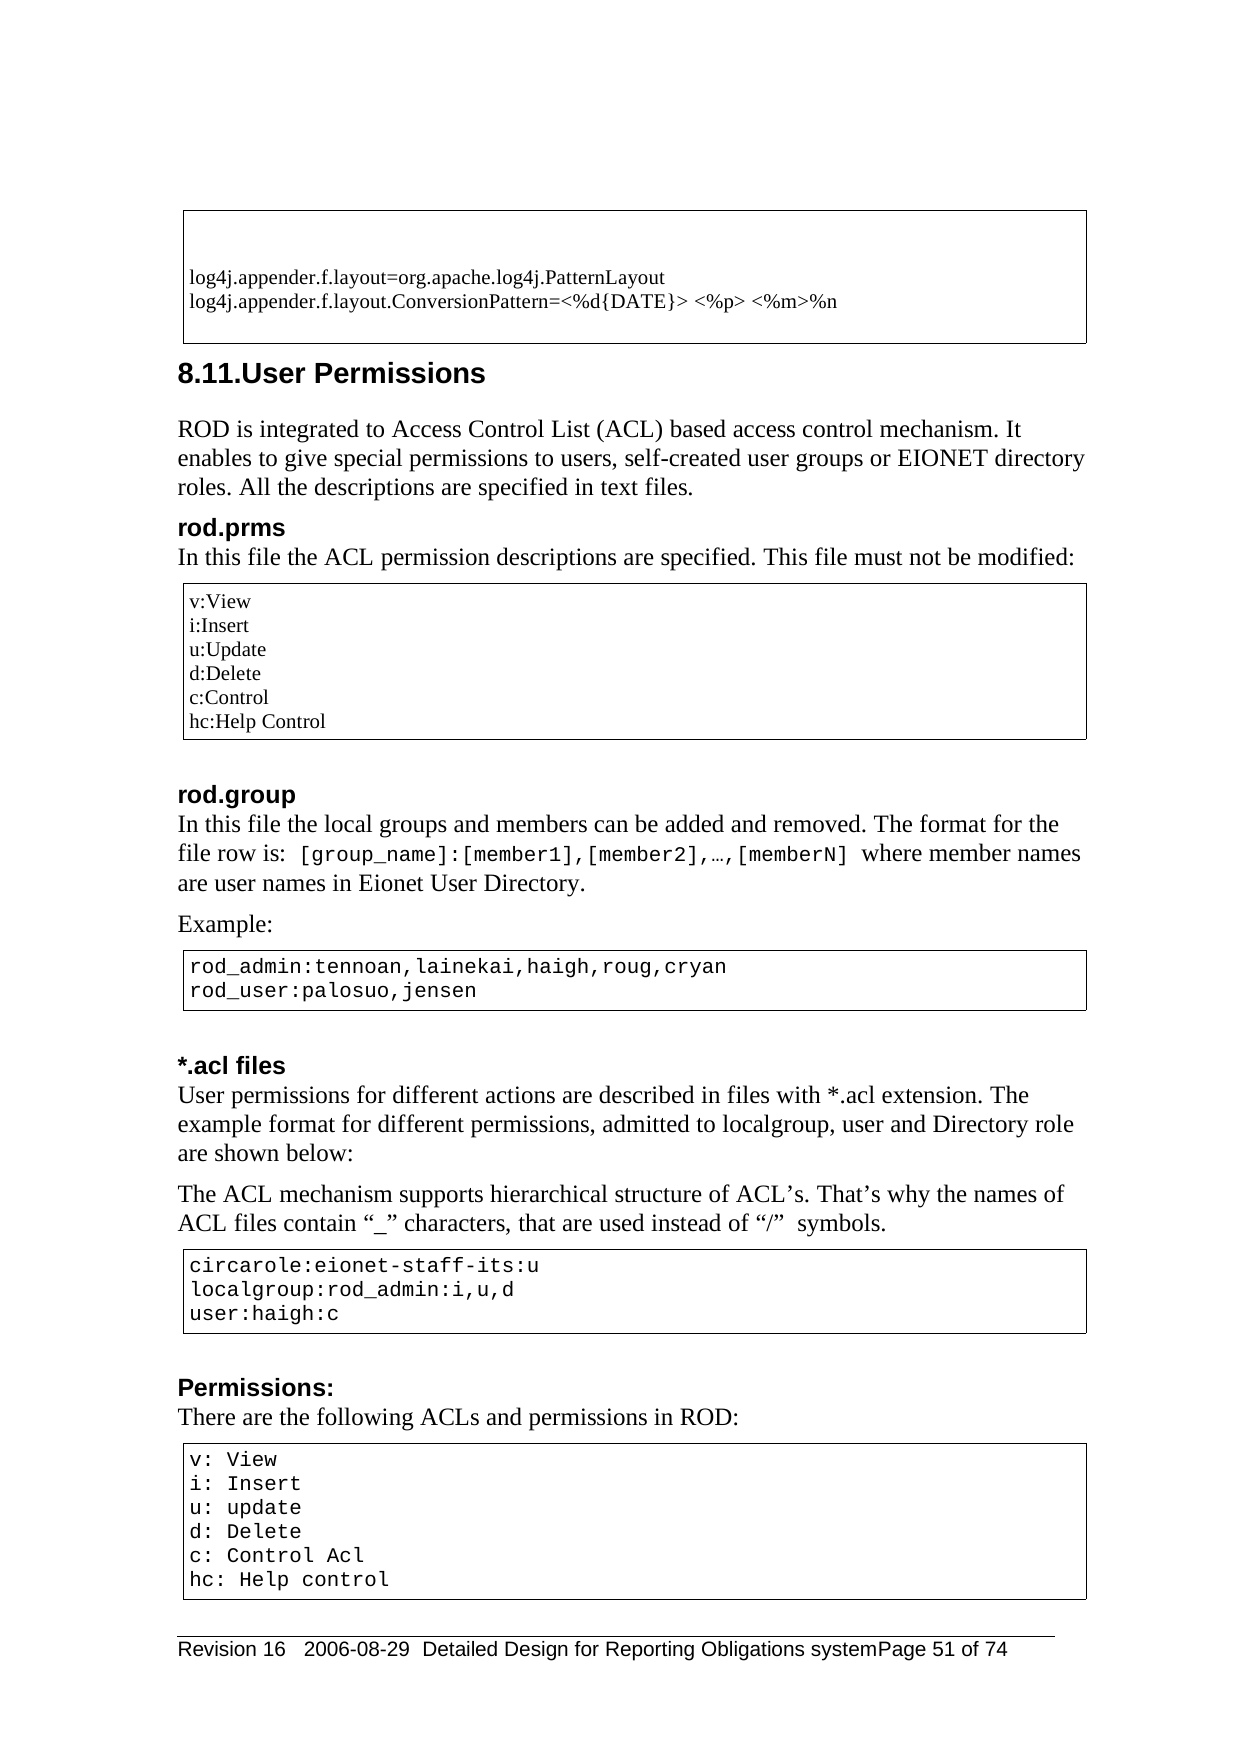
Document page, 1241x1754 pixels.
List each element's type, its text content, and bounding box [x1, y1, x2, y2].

text d:Delete [184, 655, 1086, 679]
subtitle User Permissions [177, 356, 1092, 389]
text localgroup:rod_admin:i,u,d [184, 1273, 1086, 1297]
subtitle rod.prms [177, 513, 1092, 542]
text u:Update [184, 631, 1086, 655]
text v:View [184, 584, 1086, 607]
text In this file the ACL permission descriptions are specified. This file must not be modified: [177, 542, 1092, 571]
text The ACL mechanism supports hierarchical structure of ACL’s. That’s why the names of ACL files contain “_” characters, that are used instead of “/” symbols. [177, 1179, 1092, 1237]
text User permissions for different actions are described in files with *.acl extension. The example format for different permissions, admitted to localgroup, user and Directory role are shown below: [177, 1080, 1092, 1167]
text In this file the local groups and members can be added and removed. The format for the file row is: [group_name]:[member1],[member2],…,[memberN] where member names are user names in Eionet User Directory. [177, 809, 1092, 897]
subtitle Permissions: [177, 1373, 1092, 1402]
text log4j.appender.f.layout.ConversionPattern=<%d{DATE}> <%p> <%m>%n [184, 282, 1086, 313]
text There are the following ACLs and permissions in ROD: [177, 1402, 1092, 1431]
text Example: [177, 909, 1092, 938]
text circarole:eionet-staff-its:u [184, 1250, 1086, 1273]
text hc:Help Control [184, 703, 1086, 739]
subtitle rod.group [177, 780, 1092, 809]
text v: View i: Insert u: update d: Delete c: Control Acl hc: Help control [184, 1444, 1086, 1599]
text rod_user:palosuo,jensen [184, 974, 1086, 1010]
text ROD is integrated to Access Control List (ACL) based access control mechanism. It enables to give special permissions to users, self-created user groups or EIONET directory roles. All the descriptions are specified in text files. [177, 414, 1092, 501]
text user:haigh:c [184, 1297, 1086, 1333]
text c:Control [184, 679, 1086, 703]
subtitle *.acl files [177, 1051, 1092, 1080]
text i:Insert [184, 607, 1086, 631]
text log4j.appender.f.layout=org.apache.log4j.PatternLayout [184, 258, 1086, 282]
text rod_admin:tennoan,lainekai,haigh,roug,cryan [184, 951, 1086, 974]
